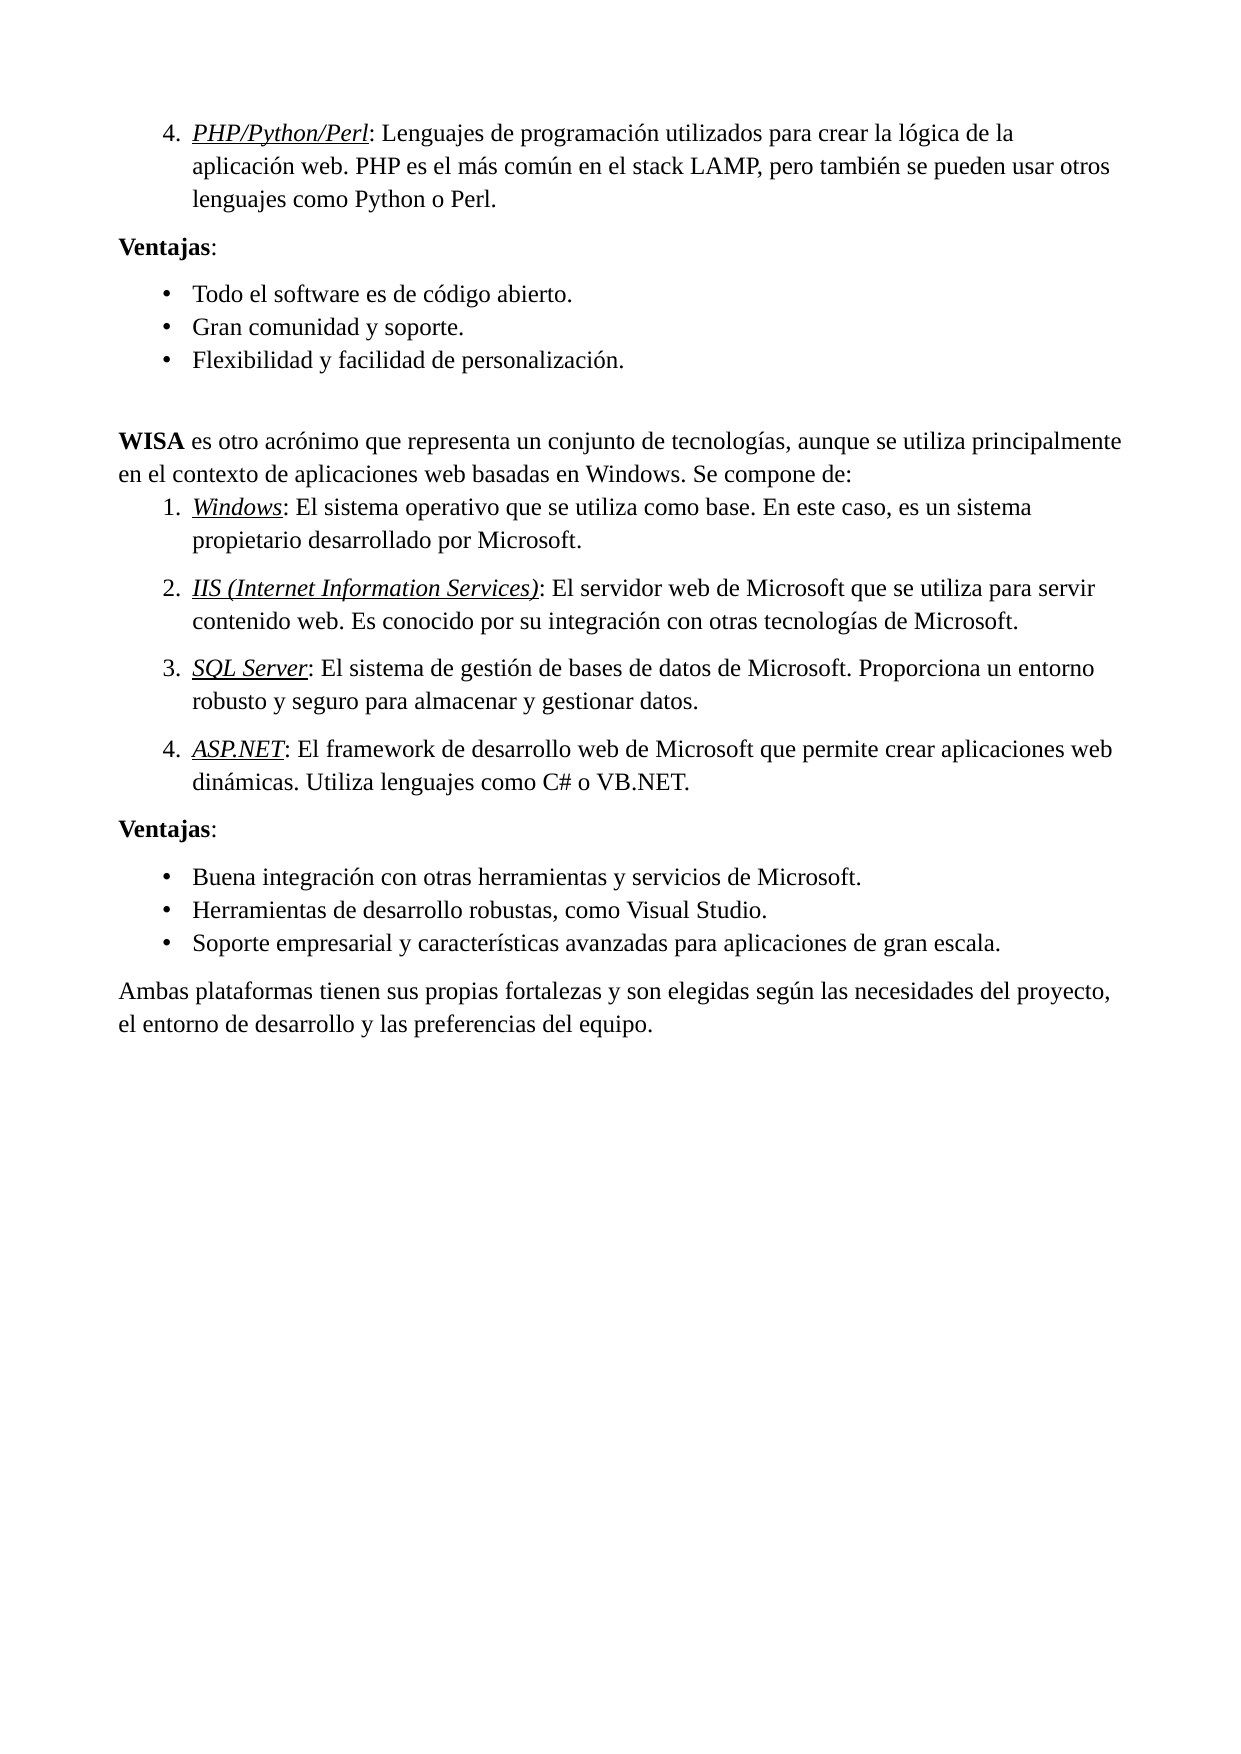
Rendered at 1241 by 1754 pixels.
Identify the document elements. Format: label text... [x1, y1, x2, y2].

list Gran comunidad y soporte. [162, 312, 1122, 341]
text Ventajas: [118, 232, 1122, 261]
list ASP.NET: El framework de desarrollo web de Microsoft que permite crear aplicaciones web dinámicas. Utiliza lenguajes como C# o VB.NET. [162, 734, 1122, 796]
list Windows: El sistema operativo que se utiliza como base. En este caso, es un sistema propietario desarrollado por Microsoft. [162, 492, 1122, 554]
text WISA es otro acrónimo que representa un conjunto de tecnologías, aunque se utiliza principalmente en el contexto de aplicaciones web basadas en Windows. Se compone de: [118, 426, 1122, 488]
list PHP/Python/Perl: Lenguajes de programación utilizados para crear la lógica de la aplicación web. PHP es el más común en el stack LAMP, pero también se pueden usar otros lenguajes como Python o Perl. [162, 118, 1122, 213]
list Flexibilidad y facilidad de personalización. [162, 345, 1122, 374]
text Ventajas: [118, 814, 1122, 843]
list Soporte empresarial y características avanzadas para aplicaciones de gran escala. [162, 928, 1122, 957]
list IIS (Internet Information Services): El servidor web de Microsoft que se utiliza para servir contenido web. Es conocido por su integración con otras tecnologías de Microsoft. [162, 573, 1122, 634]
list Buena integración con otras herramientas y servicios de Microsoft. [162, 862, 1122, 891]
list Todo el software es de código abierto. [162, 279, 1122, 308]
text Ambas plataformas tienen sus propias fortalezas y son elegidas según las necesidades del proyecto, el entorno de desarrollo y las preferencias del equipo. [118, 976, 1122, 1038]
list Herramientas de desarrollo robustas, como Visual Studio. [162, 895, 1122, 924]
list SQL Server: El sistema de gestión de bases de datos de Microsoft. Proporciona un entorno robusto y seguro para almacenar y gestionar datos. [162, 653, 1122, 715]
